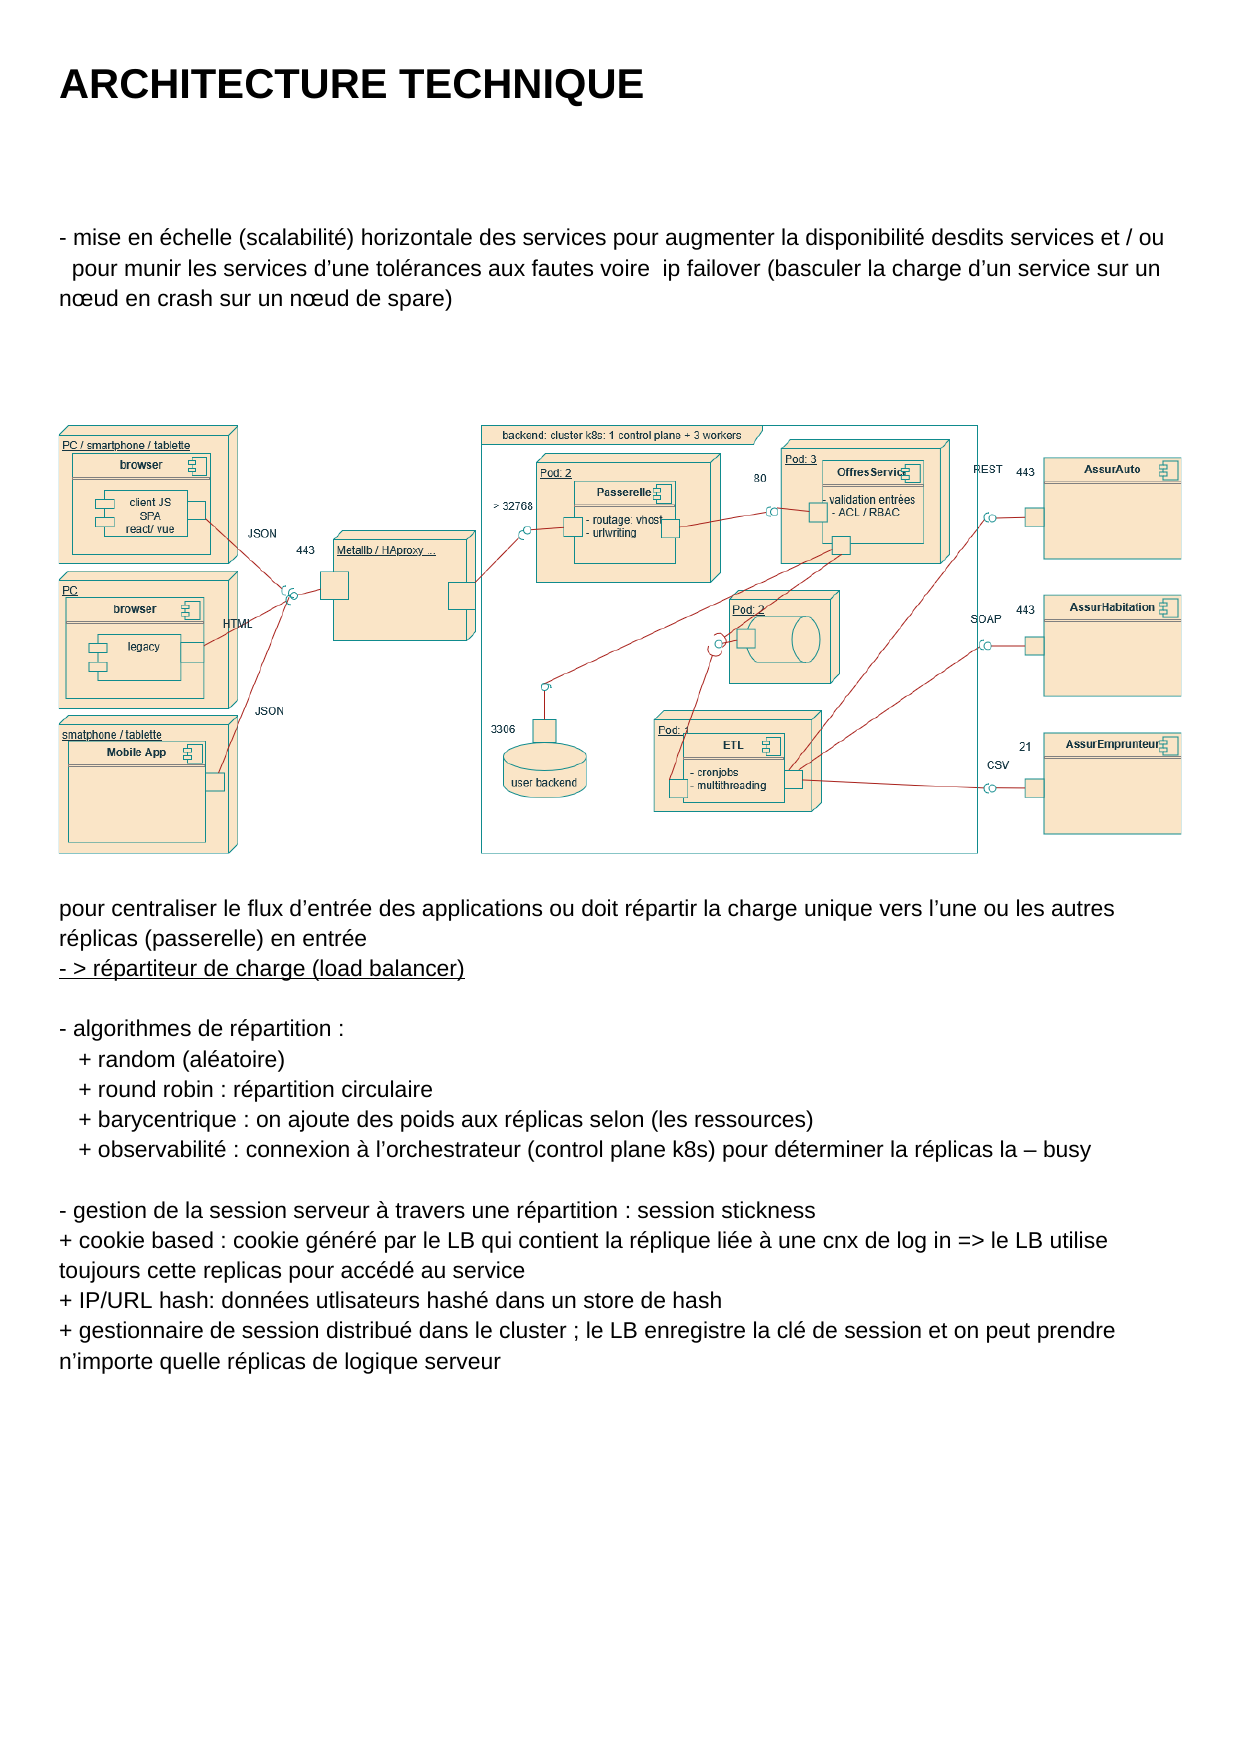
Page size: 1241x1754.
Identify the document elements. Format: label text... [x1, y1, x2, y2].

text - algorithmes de répartition : [59, 1015, 1181, 1042]
text ARCHITECTURE TECHNIQUE [59, 59, 1181, 107]
text + cookie based : cookie généré par le LB qui contient la réplique liée à une cnx de log in => le LB utilise toujours cette replicas pour accédé au service [59, 1227, 1181, 1283]
picture [58, 425, 1182, 854]
text pour munir les services d’une tolérances aux fautes voire ip failover (basculer la charge d’un service sur un nœud en crash sur un nœud de spare) [59, 254, 1181, 311]
text + random (aléatoire) [59, 1046, 1181, 1072]
text + barycentrique : on ajoute des poids aux réplicas selon (les ressources) [59, 1106, 1181, 1132]
text - gestion de la session serveur à travers une répartition : session stickness [59, 1197, 1181, 1223]
text pour centraliser le flux d’entrée des applications ou doit répartir la charge unique vers l’une ou les autres réplicas (passerelle) en entrée [59, 894, 1181, 951]
text - mise en échelle (scalabilité) horizontale des services pour augmenter la disponibilité desdits services et / ou [59, 224, 1181, 251]
text + round robin : répartition circulaire [59, 1076, 1181, 1102]
text + observabilité : connexion à l’orchestrateur (control plane k8s) pour déterminer la réplicas la – busy [59, 1136, 1181, 1162]
text + gestionnaire de session distribué dans le cluster ; le LB enregistre la clé de session et on peut prendre n’importe quelle réplicas de logique serveur [59, 1317, 1181, 1374]
text + IP/URL hash: données utlisateurs hashé dans un store de hash [59, 1287, 1181, 1313]
text - > répartiteur de charge (load balancer) [59, 955, 1181, 981]
